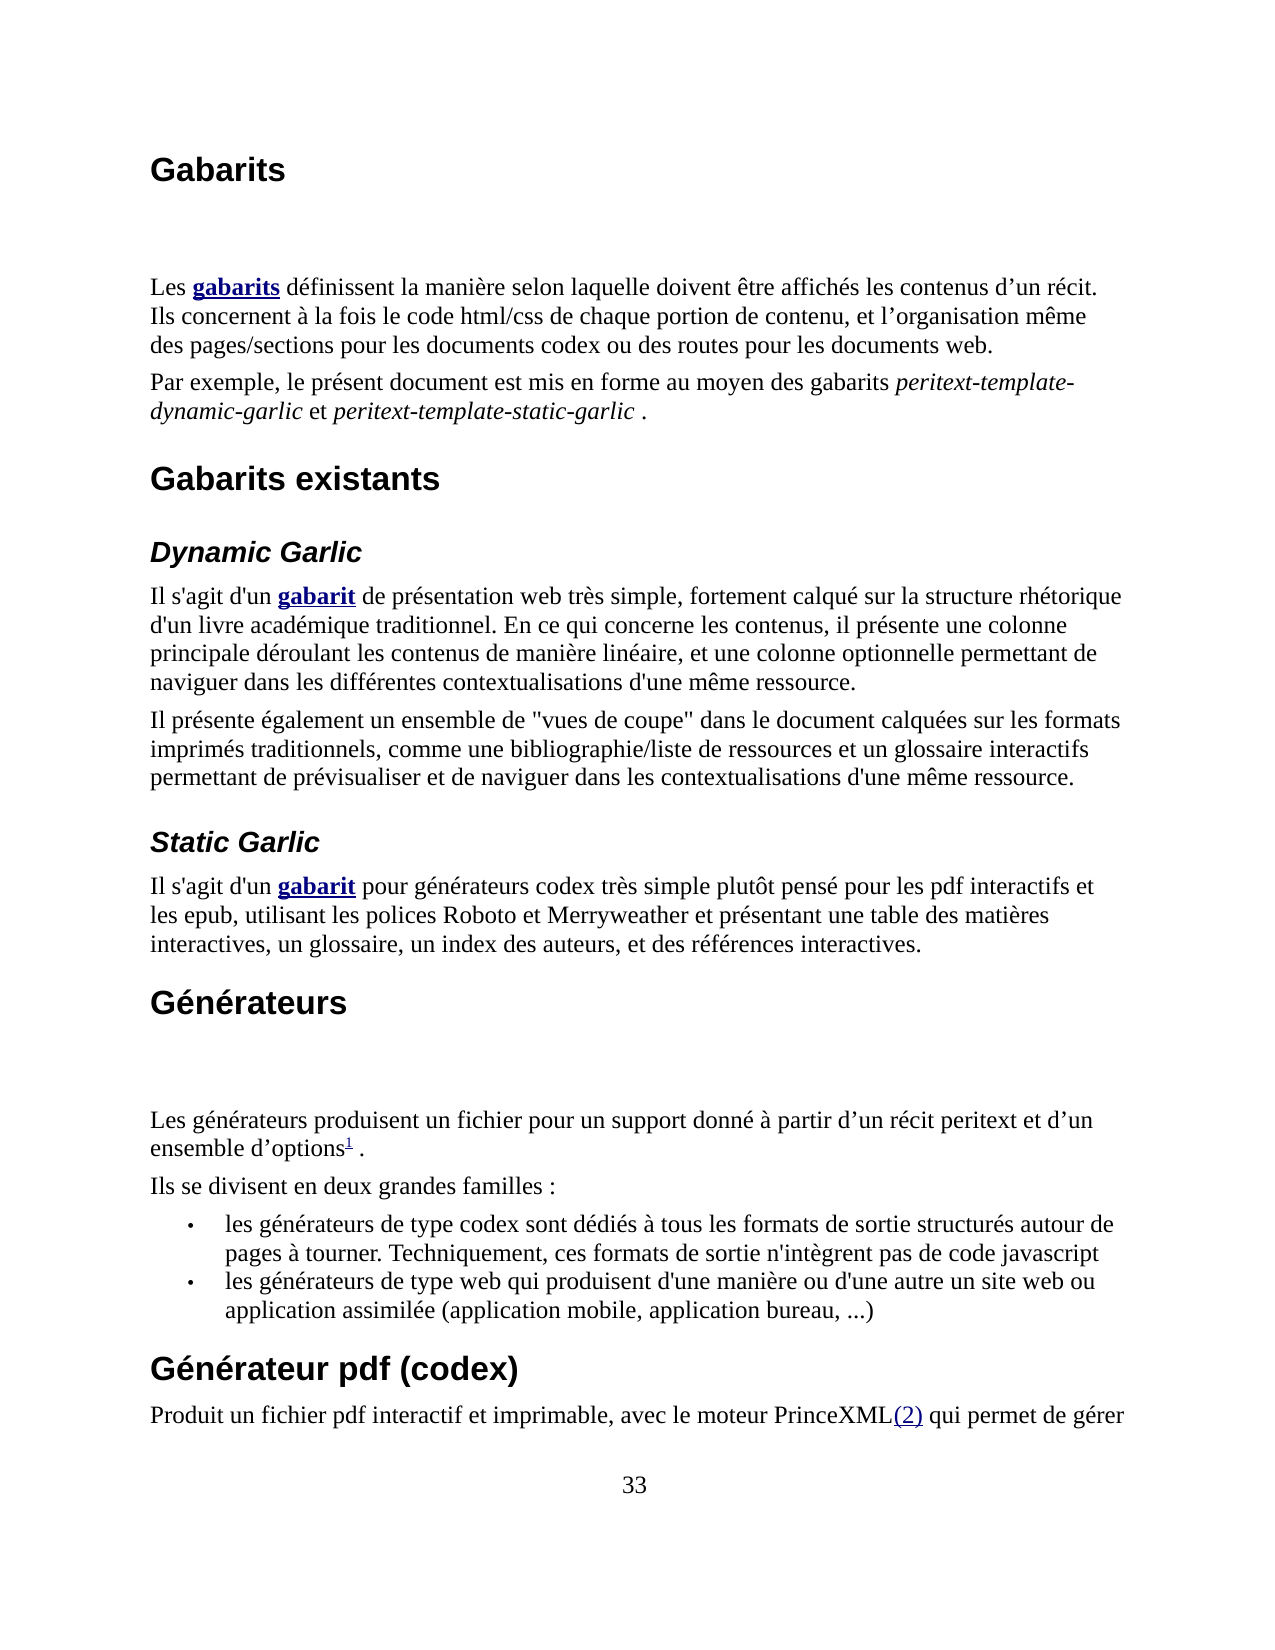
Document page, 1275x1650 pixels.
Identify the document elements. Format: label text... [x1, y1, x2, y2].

subtitle Générateur pdf (codex) [150, 1349, 1125, 1387]
text Il s'agit d'un gabarit pour générateurs codex très simple plutôt pensé pour les pdf interactifs et les epub, utilisant les polices Roboto et Merryweather et présentant une table des matières interactives, un glossaire, un index des auteurs, et des références interactives. [150, 871, 1125, 957]
subtitle Générateurs [150, 982, 1125, 1021]
subtitle Gabarits [150, 150, 1125, 189]
text Il s'agit d'un gabarit de présentation web très simple, fortement calqué sur la structure rhétorique d'un livre académique traditionnel. En ce qui concerne les contenus, il présente une colonne principale déroulant les contenus de manière linéaire, et une colonne optionnelle permettant de naviguer dans les différentes contextualisations d'une même ressource. [150, 581, 1125, 696]
text Les générateurs produisent un fichier pour un support donné à partir d’un récit peritext et d’un ensemble d’options1 . [150, 1105, 1125, 1162]
list les générateurs de type codex sont dédiés à tous les formats de sortie structurés autour de pages à tourner. Techniquement, ces formats de sortie n'intègrent pas de code javascript [187, 1209, 1125, 1266]
subtitle Static Garlic [150, 825, 1125, 859]
text Produit un fichier pdf interactif et imprimable, avec le moteur PrinceXML(2) qui permet de gérer [150, 1400, 1125, 1429]
subtitle Dynamic Garlic [150, 535, 1125, 568]
text Par exemple, le présent document est mis en forme au moyen des gabarits peritext-template-dynamic-garlic et peritext-template-static-garlic . [150, 367, 1125, 425]
subtitle Gabarits existants [150, 459, 1125, 497]
text Ils se divisent en deux grandes familles : [150, 1171, 1125, 1200]
text Les gabarits définissent la manière selon laquelle doivent être affichés les contenus d’un récit. Ils concernent à la fois le code html/css de chaque portion de contenu, et l’organisation même des pages/sections pour les documents codex ou des routes pour les documents web. [150, 272, 1125, 358]
text Il présente également un ensemble de "vues de coupe" dans le document calquées sur les formats imprimés traditionnels, comme une bibliographie/liste de ressources et un glossaire interactifs permettant de prévisualiser et de naviguer dans les contextualisations d'une même ressource. [150, 705, 1125, 791]
list les générateurs de type web qui produisent d'une manière ou d'une autre un site web ou application assimilée (application mobile, application bureau, ...) [187, 1266, 1125, 1324]
